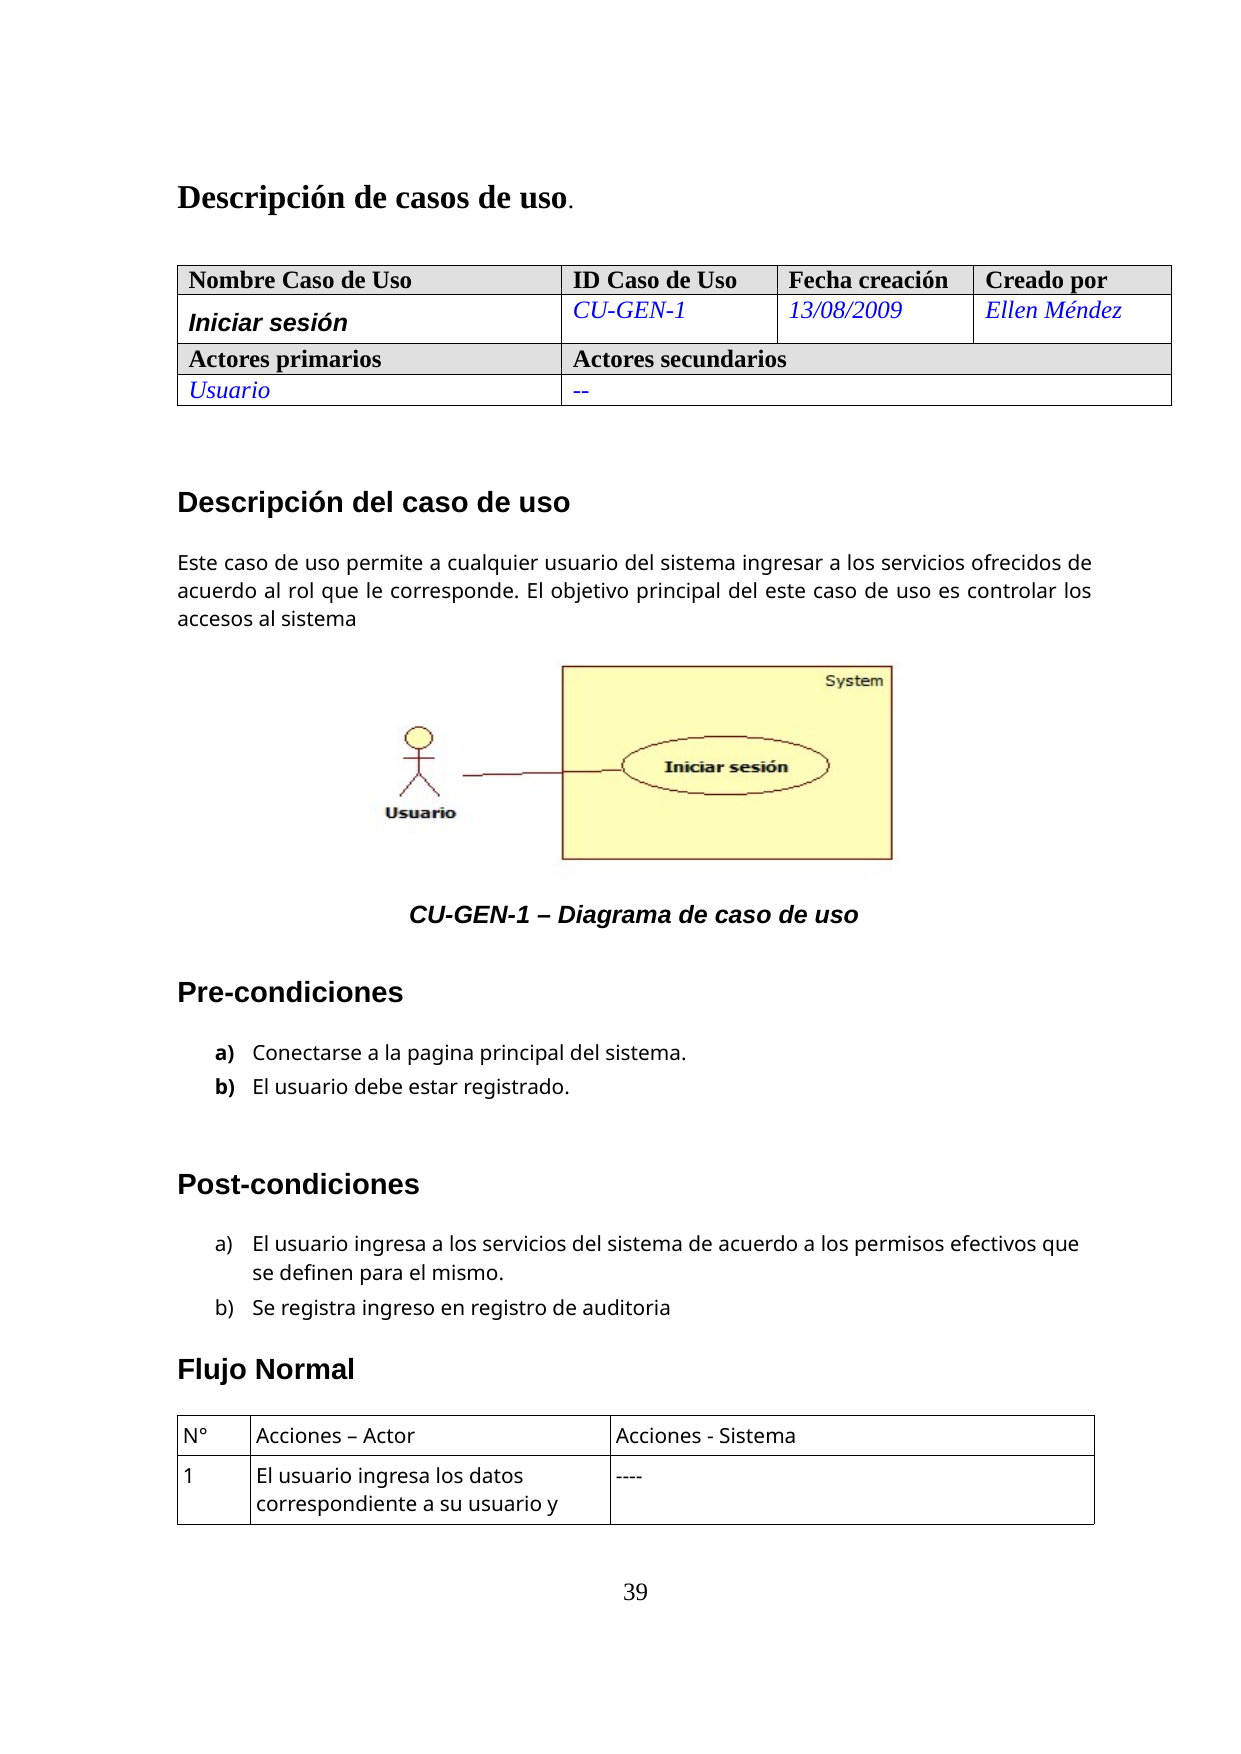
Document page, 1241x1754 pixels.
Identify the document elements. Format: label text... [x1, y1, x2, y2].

table_cell El usuario ingresa los datos correspondiente a su usuario y [251, 1456, 610, 1524]
table_header Acciones – Actor [251, 1416, 610, 1455]
table_cell 1 [178, 1456, 250, 1524]
list Se registra ingreso en registro de auditoria [214, 1293, 1093, 1321]
table_header N° [178, 1416, 250, 1455]
table_header Nombre Caso de Uso [178, 266, 561, 294]
table_header Fecha creación [778, 266, 973, 294]
subtitle Post-condiciones [177, 1167, 1093, 1200]
table_cell Actores primarios [178, 344, 561, 374]
table_header Creado por [974, 266, 1171, 294]
subtitle Flujo Normal [177, 1352, 1093, 1386]
table_cell 13/08/2009 [778, 295, 973, 343]
table_header Acciones - Sistema [611, 1416, 1094, 1455]
list Conectarse a la pagina principal del sistema. [214, 1038, 1093, 1066]
table_cell CU-GEN-1 [562, 295, 777, 343]
text Descripción de casos de uso. [175, 177, 1093, 215]
text CU-GEN-1 – Diagrama de caso de uso [177, 652, 1093, 929]
table_cell Iniciar sesión [178, 295, 561, 343]
list El usuario debe estar registrado. [214, 1072, 1093, 1101]
picture [344, 639, 926, 887]
table_cell Actores secundarios [562, 344, 1171, 374]
table_cell Ellen Méndez [974, 295, 1171, 343]
list El usuario ingresa a los servicios del sistema de acuerdo a los permisos efectivos que se definen para el mismo. [214, 1229, 1093, 1286]
text Este caso de uso permite a cualquier usuario del sistema ingresar a los servicios ofrecidos de acuerdo al rol que le corresponde. El objetivo principal del este caso de uso es controlar los accesos al sistema [177, 548, 1093, 633]
table_cell ---- [611, 1456, 1094, 1524]
table_cell Usuario [178, 375, 561, 405]
subtitle Pre-condiciones [177, 975, 1093, 1008]
subtitle Descripción del caso de uso [177, 485, 1093, 518]
table_cell -- [562, 375, 1171, 405]
table_header ID Caso de Uso [562, 266, 777, 294]
